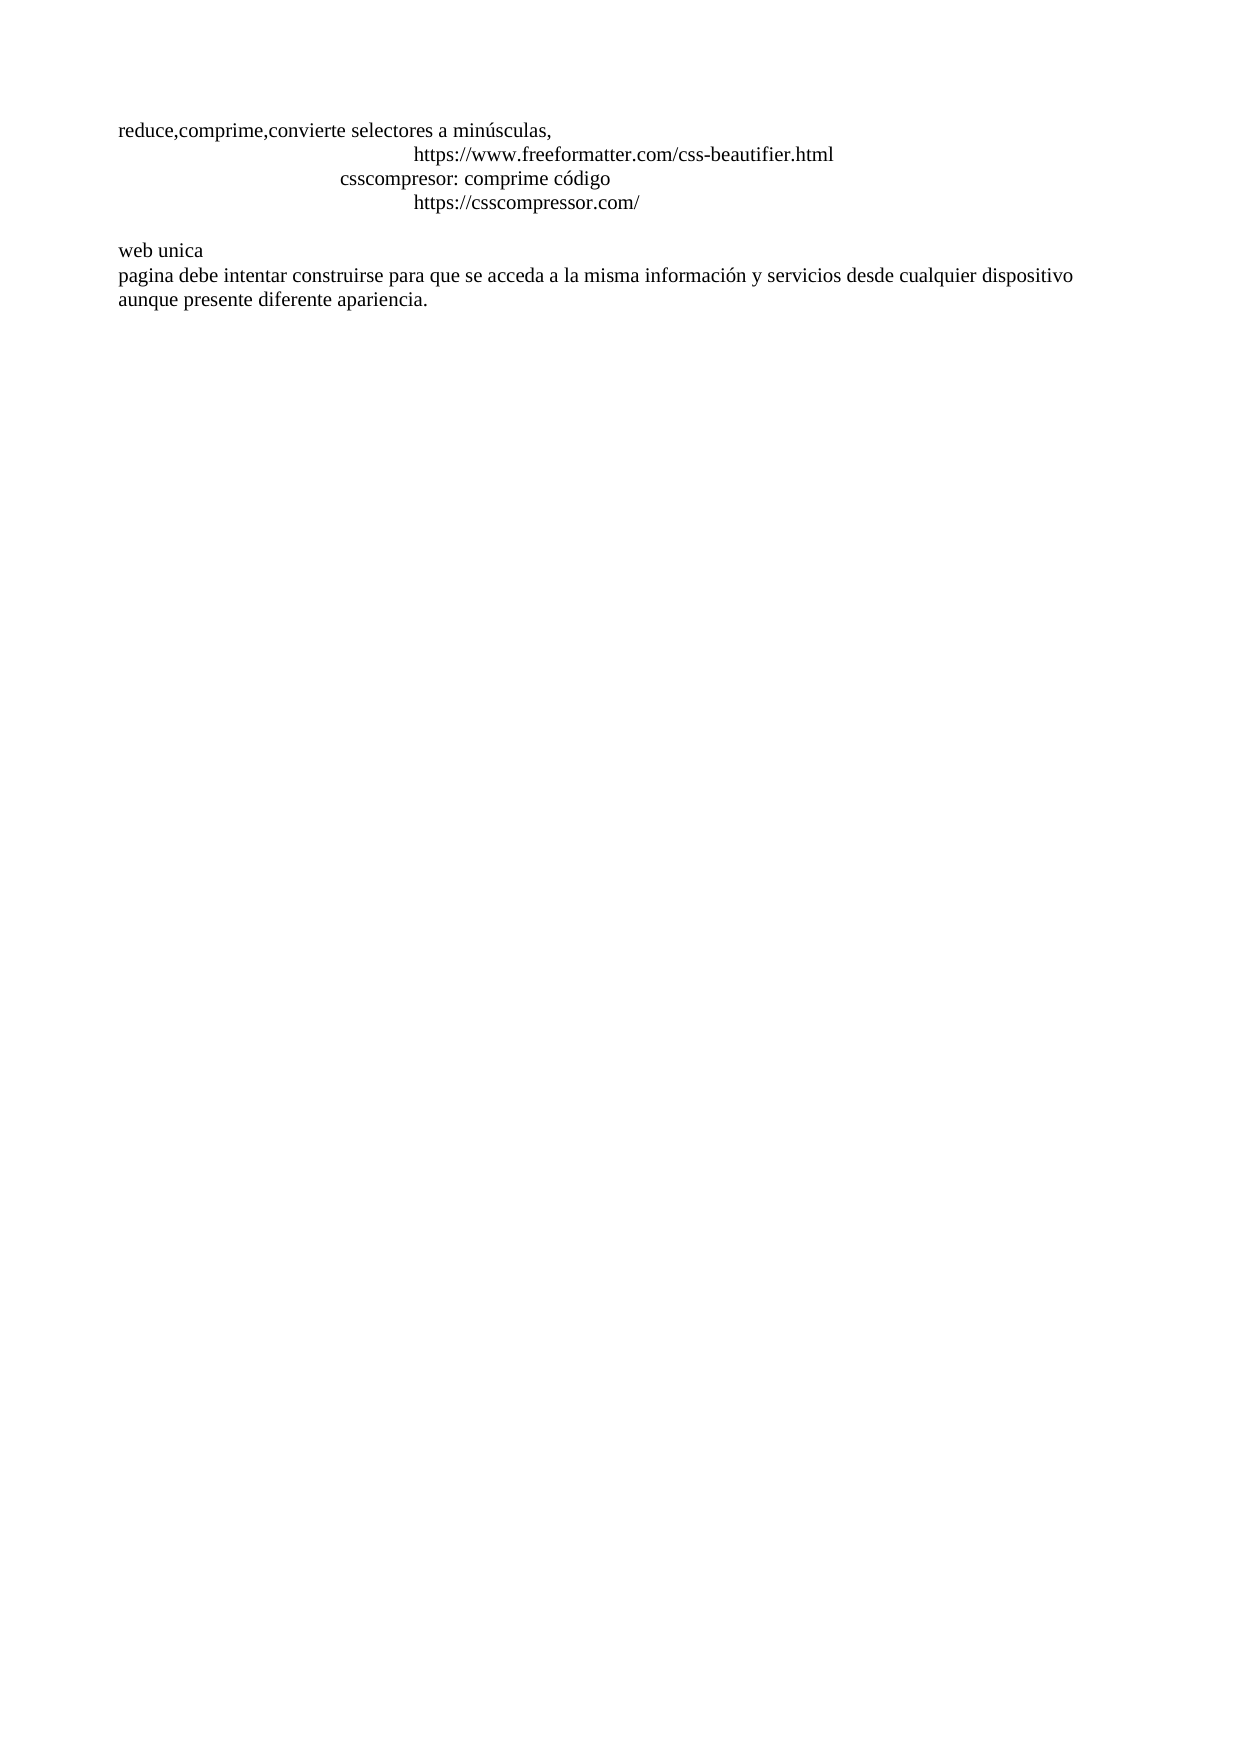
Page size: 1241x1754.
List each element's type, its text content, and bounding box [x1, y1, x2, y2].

text https://www.freeformatter.com/css-beautifier.html [118, 142, 1122, 166]
text reduce,comprime,convierte selectores a minúsculas, [118, 118, 1122, 142]
text https://csscompressor.com/ [118, 190, 1122, 214]
text pagina debe intentar construirse para que se acceda a la misma información y servicios desde cualquier dispositivo aunque presente diferente apariencia. [118, 262, 1122, 311]
text csscompresor: comprime código [118, 166, 1122, 190]
text web unica [118, 238, 1122, 262]
